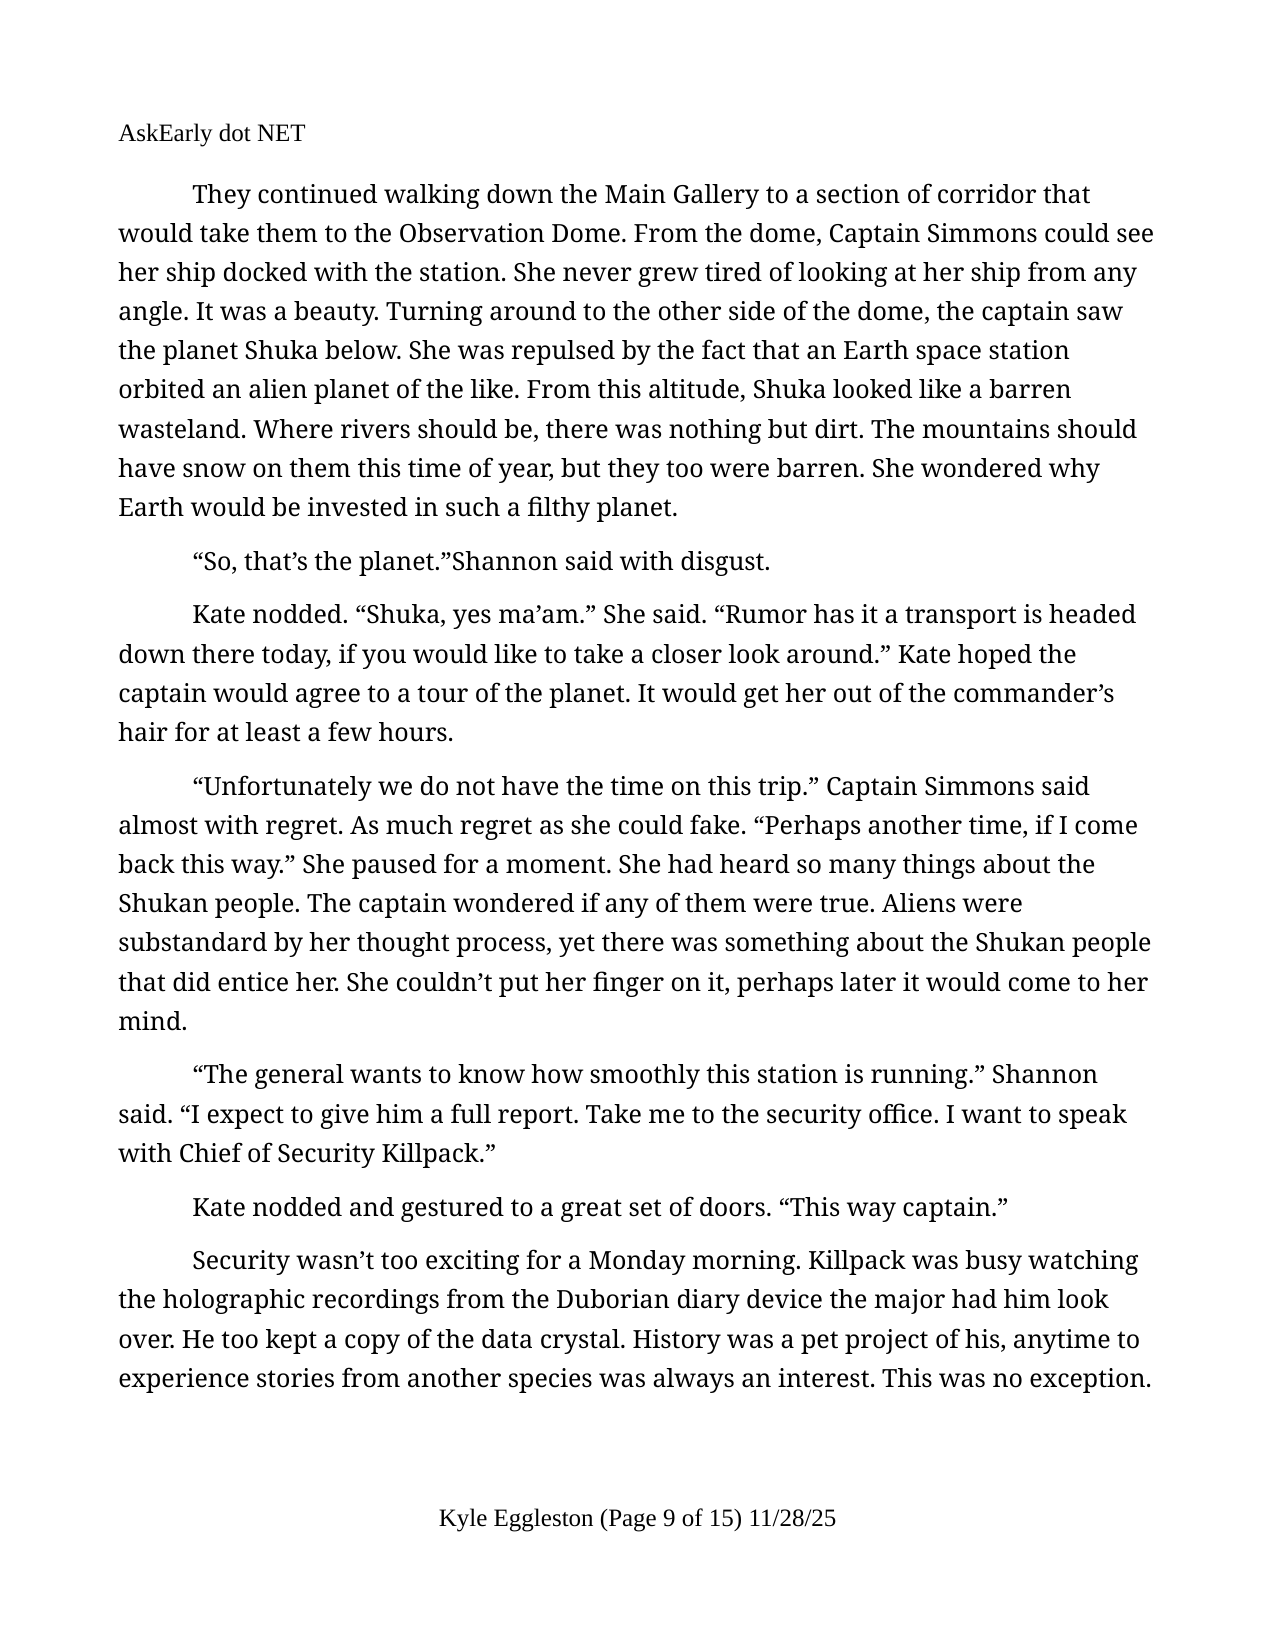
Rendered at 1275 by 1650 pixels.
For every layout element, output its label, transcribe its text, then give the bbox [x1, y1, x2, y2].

text “Unfortunately we do not have the time on this trip.” Captain Simmons said almost with regret. As much regret as she could fake. “Perhaps another time, if I come back this way.” She paused for a moment. She had heard so many things about the Shukan people. The captain wondered if any of them were true. Aliens were substandard by her thought process, yet there was something about the Shukan people that did entice her. She couldn’t put her finger on it, perhaps later it would come to her mind. [118, 768, 1157, 1037]
text “So, that’s the planet.”Shannon said with disgust. [118, 543, 1157, 577]
text They continued walking down the Main Gallery to a section of corridor that would take them to the Observation Dome. From the dome, Captain Simmons could see her ship docked with the station. She never grew tired of looking at her ship from any angle. It was a beauty. Turning around to the other side of the dome, the captain saw the planet Shuka below. She was repulsed by the fact that an Earth space station orbited an alien planet of the like. From this altitude, Shuka looked like a barren wasteland. Where rivers should be, there was nothing but dirt. The mountains should have snow on them this time of year, but they too were barren. She wondered why Earth would be invested in such a filthy planet. [118, 176, 1157, 524]
text Kate nodded. “Shuka, yes ma’am.” She said. “Rumor has it a transport is headed down there today, if you would like to take a closer look around.” Kate hoped the captain would agree to a tour of the planet. It would get her out of the commander’s hair for at least a few hours. [118, 597, 1157, 749]
text Kate nodded and gestured to a great set of doors. “This way captain.” [118, 1189, 1157, 1223]
text “The general wants to know how smoothly this station is running.” Shannon said. “I expect to give him a full report. Take me to the security office. I want to speak with Chief of Security Killpack.” [118, 1057, 1157, 1169]
text Security wasn’t too exciting for a Monday morning. Killpack was busy watching the holographic recordings from the Duborian diary device the major had him look over. He too kept a copy of the data crystal. History was a pet project of his, anytime to experience stories from another species was always an interest. This was no exception. [118, 1243, 1157, 1394]
